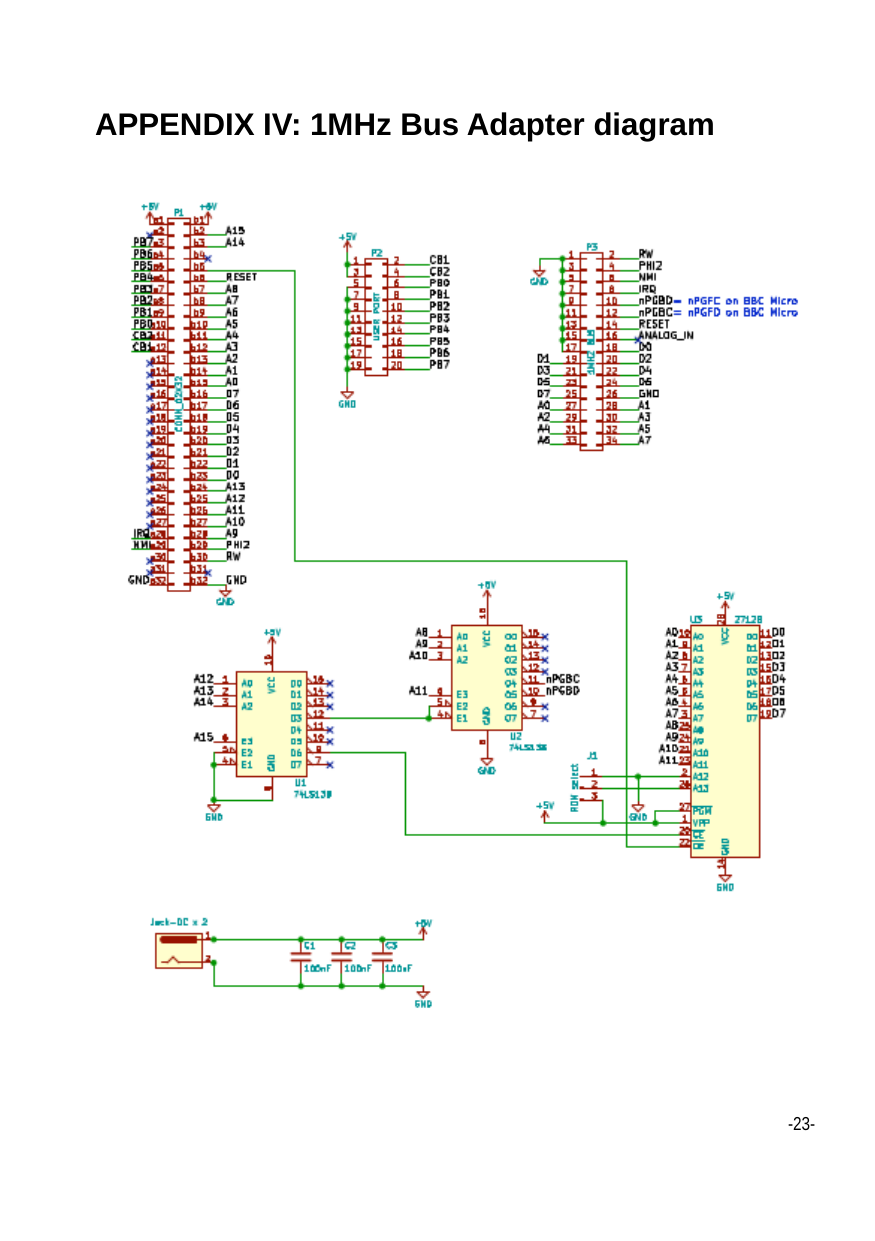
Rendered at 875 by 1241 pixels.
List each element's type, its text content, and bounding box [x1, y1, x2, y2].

picture [115, 192, 810, 1014]
subtitle APPENDIX IV: 1MHz Bus Adapter diagram [95, 106, 815, 142]
